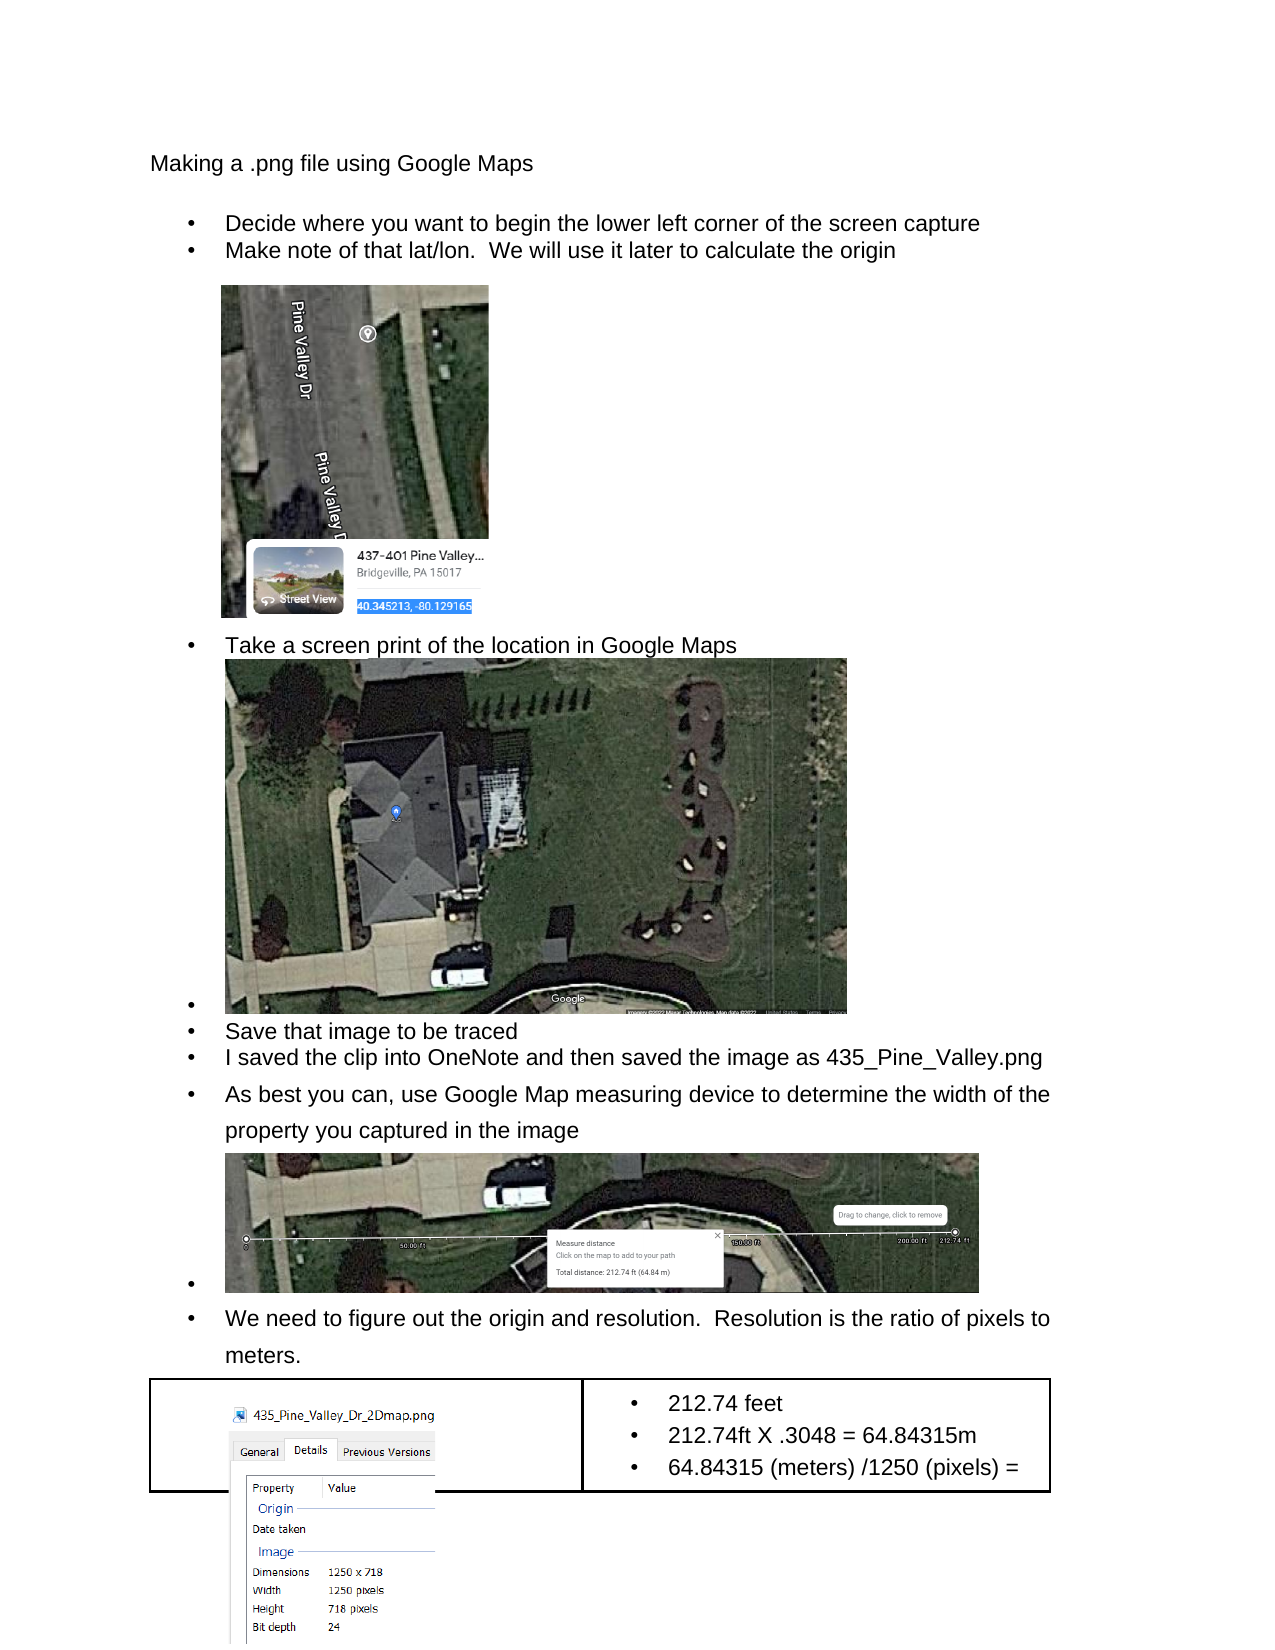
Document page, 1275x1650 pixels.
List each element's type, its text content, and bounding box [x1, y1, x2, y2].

list Take a screen print of the location in Google Maps [187, 632, 1125, 658]
picture [228, 1404, 436, 1644]
picture [225, 658, 847, 1014]
table_header [151, 1380, 581, 1490]
list I saved the clip into OneNote and then saved the image as 435_Pine_Valley.png [187, 1044, 1125, 1071]
list Decide where you want to begin the lower left corner of the screen capture [187, 210, 1125, 237]
text Making a .png file using Google Maps [150, 150, 1125, 176]
picture [221, 285, 489, 618]
picture [225, 1153, 979, 1293]
list As best you can, use Google Map measuring device to determine the width of the property you captured in the image [187, 1081, 1125, 1143]
list Save that image to be traced [187, 1018, 1125, 1044]
list We need to figure out the origin and resolution. Resolution is the ratio of pixels to meters. [187, 1305, 1125, 1368]
table_header 212.74 feet 212.74ft X .3048 = 64.84315m 64.84315 (meters) /1250 (pixels) = 0.05187452 Resolution = 0.05187452 [584, 1380, 1049, 1490]
list Make note of that lat/lon. We will use it later to calculate the origin [187, 237, 1125, 263]
